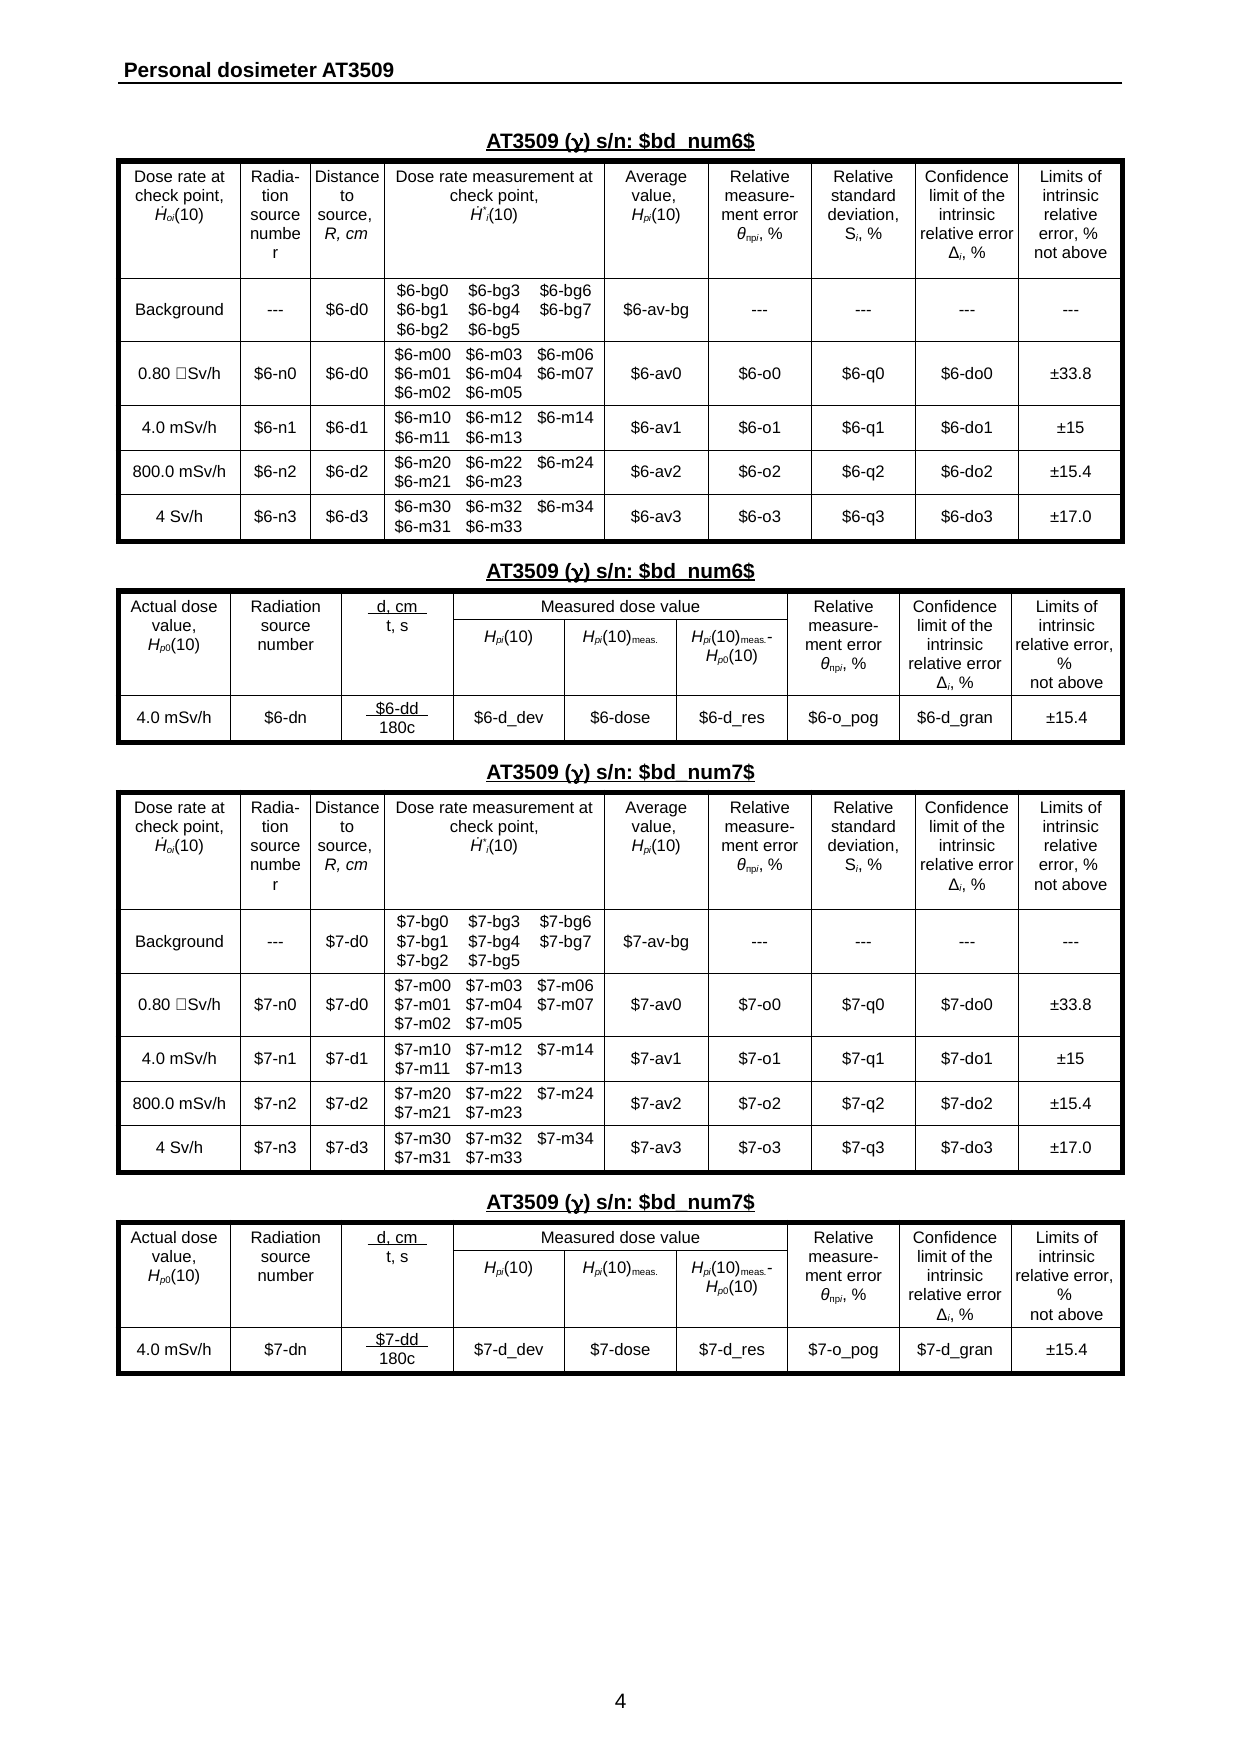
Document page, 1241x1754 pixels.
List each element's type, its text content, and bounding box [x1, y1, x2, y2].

table_cell $6-m20 $6-m21 $6-m22 $6-m23 $6-m24 [385, 451, 604, 494]
table_cell $6-dose [565, 696, 676, 740]
table_cell Background [121, 279, 240, 341]
table_cell Background [121, 910, 240, 973]
table_cell $7-n1 [241, 1037, 310, 1081]
table_cell $7-m20 $7-m21 $7-m22 $7-m23 $7-m24 [385, 1082, 604, 1125]
table_cell $7-av3 [605, 1126, 708, 1170]
table_cell $6-d_gran [900, 696, 1011, 740]
table_cell Hpi(10) [454, 1251, 564, 1327]
table_cell --- [812, 910, 915, 973]
table_cell ±15 [1019, 406, 1120, 449]
table_cell $7-av1 [605, 1037, 708, 1081]
table_cell 4.0 mSv/h [121, 406, 240, 449]
table_cell $7-o3 [709, 1126, 811, 1170]
table_cell Measured dose value [454, 1225, 787, 1250]
table_cell Measured dose value [454, 594, 787, 619]
table_cell Relative measure-ment error θпрi, % [788, 1225, 899, 1327]
table_cell 4 Sv/h [121, 495, 240, 538]
table_cell 4 Sv/h [121, 1126, 240, 1170]
table_cell $7-do3 [916, 1126, 1018, 1170]
table_cell $6-av1 [605, 406, 708, 449]
table_cell Actual dose value, Hp0(10) [121, 594, 230, 695]
table_cell d, cm t, s [342, 1225, 453, 1327]
table_cell $6-do2 [916, 451, 1018, 494]
table_cell $7-m00 $7-m01 $7-m02 $7-m03 $7-m04 $7-m05 $7-m06 $7-m07 [385, 974, 604, 1036]
table_cell $6-dd 180c [342, 696, 453, 740]
table_cell ±15.4 [1019, 451, 1120, 494]
table_cell $7-q3 [812, 1126, 915, 1170]
table_cell $7-o1 [709, 1037, 811, 1081]
table_cell $7-n2 [241, 1082, 310, 1125]
table_cell 0.80 Sv/h [121, 974, 240, 1036]
table_cell $6-m30 $6-m31 $6-m32 $6-m33 $6-m34 [385, 495, 604, 538]
table_cell $6-n0 [241, 342, 310, 405]
table_cell $7-dd 180c [342, 1328, 453, 1371]
table_cell $6-d2 [311, 451, 384, 494]
table_cell ±15.4 [1012, 696, 1120, 740]
table_cell Hpi(10)meas.-Hp0(10) [677, 1251, 787, 1327]
table_cell $6-o0 [709, 342, 811, 405]
table_cell --- [916, 279, 1018, 341]
table_cell $7-q1 [812, 1037, 915, 1081]
table_cell --- [709, 910, 811, 973]
table_cell Hpi(10)meas. [565, 620, 676, 695]
table_cell 0.80 Sv/h [121, 342, 240, 405]
table_cell ±15 [1019, 1037, 1120, 1081]
table_cell Relative measure-ment error θпрi, % [788, 594, 899, 695]
table_cell $7-q2 [812, 1082, 915, 1125]
table_cell $7-n3 [241, 1126, 310, 1170]
table_header AT3509 () s/n: $bd_num7$ [118, 1175, 1122, 1219]
table_cell $7-av0 [605, 974, 708, 1036]
table_cell 4.0 mSv/h [121, 1037, 240, 1081]
table_cell $7-d3 [311, 1126, 384, 1170]
table_cell $7-d_res [677, 1328, 787, 1371]
table_cell $6-do3 [916, 495, 1018, 538]
table_cell Average value, Hpi(10) [605, 164, 708, 278]
table_cell $6-m00 $6-m01 $6-m02 $6-m03 $6-m04 $6-m05 $6-m06 $6-m07 [385, 342, 604, 405]
table_cell Limits of intrinsic relative error, % not above [1012, 594, 1120, 695]
table_cell Radiation source number [231, 594, 341, 695]
table_cell $7-d0 [311, 974, 384, 1036]
table_cell Limits of intrinsic relative error, % not above [1012, 1225, 1120, 1327]
table_cell $6-m10 $6-m11 $6-m12 $6-m13 $6-m14 [385, 406, 604, 449]
table_cell Relative measure-ment error θпрi, % [709, 164, 811, 278]
table_cell $7-do2 [916, 1082, 1018, 1125]
table_cell $6-d0 [311, 279, 384, 341]
table_cell Limits of intrinsic relative error, % not above [1019, 795, 1120, 909]
table_cell $6-q1 [812, 406, 915, 449]
table_cell Average value, Hpi(10) [605, 795, 708, 909]
table_cell Radia-tion source number [241, 164, 310, 278]
table_cell --- [1019, 910, 1120, 973]
table_cell $7-d_gran [900, 1328, 1011, 1371]
table_cell $6-o_pog [788, 696, 899, 740]
table_cell --- [241, 910, 310, 973]
table_cell $7-d0 [311, 910, 384, 973]
table_cell $6-bg0 $6-bg1 $6-bg2 $6-bg3 $6-bg4 $6-bg5 $6-bg6 $6-bg7 [385, 279, 604, 341]
table_cell $6-o3 [709, 495, 811, 538]
table_cell --- [916, 910, 1018, 973]
table_cell $7-bg0 $7-bg1 $7-bg2 $7-bg3 $7-bg4 $7-bg5 $7-bg6 $7-bg7 [385, 910, 604, 973]
table_cell $7-av-bg [605, 910, 708, 973]
table_cell $6-do1 [916, 406, 1018, 449]
table_cell Radia-tion source number [241, 795, 310, 909]
table_cell 4.0 mSv/h [121, 1328, 230, 1371]
table_cell Confidence limit of the intrinsic relative error Δi, % [900, 594, 1011, 695]
table_cell $6-av3 [605, 495, 708, 538]
table_cell $6-d_dev [454, 696, 564, 740]
table_cell $6-av-bg [605, 279, 708, 341]
table_cell ±15.4 [1019, 1082, 1120, 1125]
table_cell $7-o2 [709, 1082, 811, 1125]
table_cell Distance to source, R, сm [311, 164, 384, 278]
table_cell --- [241, 279, 310, 341]
table_cell $7-q0 [812, 974, 915, 1036]
table_cell Distance to source, R, сm [311, 795, 384, 909]
table_cell Confidence limit of the intrinsic relative error Δi, % [900, 1225, 1011, 1327]
table_cell ±17.0 [1019, 1126, 1120, 1170]
table_cell ±33.8 [1019, 342, 1120, 405]
table_cell $6-d3 [311, 495, 384, 538]
table_cell Hpi(10) [454, 620, 564, 695]
table_cell $7-d1 [311, 1037, 384, 1081]
table_cell $7-d2 [311, 1082, 384, 1125]
table_cell $7-n0 [241, 974, 310, 1036]
table_cell $7-m30 $7-m31 $7-m32 $7-m33 $7-m34 [385, 1126, 604, 1170]
table_cell 800.0 mSv/h [121, 451, 240, 494]
table_cell $6-do0 [916, 342, 1018, 405]
table_cell --- [709, 279, 811, 341]
table_cell $6-n3 [241, 495, 310, 538]
table_cell $7-dose [565, 1328, 676, 1371]
table_cell ±33.8 [1019, 974, 1120, 1036]
table_cell Actual dose value, Hp0(10) [121, 1225, 230, 1327]
table_cell $7-o0 [709, 974, 811, 1036]
table_header AT3509 () s/n: $bd_num7$ [118, 745, 1122, 789]
table_cell $6-q0 [812, 342, 915, 405]
table_cell $6-q2 [812, 451, 915, 494]
table_cell $7-m10 $7-m11 $7-m12 $7-m13 $7-m14 [385, 1037, 604, 1081]
table_cell Dose rate measurement at check point, Ḣ*i(10) [385, 164, 604, 278]
table_cell --- [812, 279, 915, 341]
table_cell 800.0 mSv/h [121, 1082, 240, 1125]
table_cell $7-dn [231, 1328, 341, 1371]
table_cell $6-d_res [677, 696, 787, 740]
table_cell Relative standard deviation, Si, % [812, 795, 915, 909]
table_cell Hpi(10)meas.-Hp0(10) [677, 620, 787, 695]
table_cell ±17.0 [1019, 495, 1120, 538]
table_cell $6-dn [231, 696, 341, 740]
table_cell Radiation source number [231, 1225, 341, 1327]
table_cell $6-av0 [605, 342, 708, 405]
table_cell Dose rate at check point, Ḣoi(10) [121, 795, 240, 909]
table_cell $6-o1 [709, 406, 811, 449]
table_header AT3509 () s/n: $bd_num6$ [118, 114, 1122, 158]
table_cell $6-q3 [812, 495, 915, 538]
table_cell Hpi(10)meas. [565, 1251, 676, 1327]
table_cell d, cm t, s [342, 594, 453, 695]
table_cell Dose rate at check point, Ḣoi(10) [121, 164, 240, 278]
table_cell $7-d_dev [454, 1328, 564, 1371]
table_cell ±15.4 [1012, 1328, 1120, 1371]
table_cell Dose rate measurement at check point, Ḣ*i(10) [385, 795, 604, 909]
table_cell $6-n1 [241, 406, 310, 449]
table_cell $6-o2 [709, 451, 811, 494]
table_cell Confidence limit of the intrinsic relative error Δi, % [916, 795, 1018, 909]
table_header AT3509 () s/n: $bd_num6$ [118, 544, 1122, 588]
table_cell $7-do0 [916, 974, 1018, 1036]
table_cell $6-av2 [605, 451, 708, 494]
table_cell $7-do1 [916, 1037, 1018, 1081]
table_cell Relative standard deviation, Si, % [812, 164, 915, 278]
table_cell $6-d0 [311, 342, 384, 405]
table_cell 4.0 mSv/h [121, 696, 230, 740]
table_cell --- [1019, 279, 1120, 341]
table_cell Confidence limit of the intrinsic relative error Δi, % [916, 164, 1018, 278]
table_cell $6-d1 [311, 406, 384, 449]
table_cell Limits of intrinsic relative error, % not above [1019, 164, 1120, 278]
table_cell $7-o_pog [788, 1328, 899, 1371]
table_cell Relative measure-ment error θпрi, % [709, 795, 811, 909]
table_cell $7-av2 [605, 1082, 708, 1125]
table_cell $6-n2 [241, 451, 310, 494]
